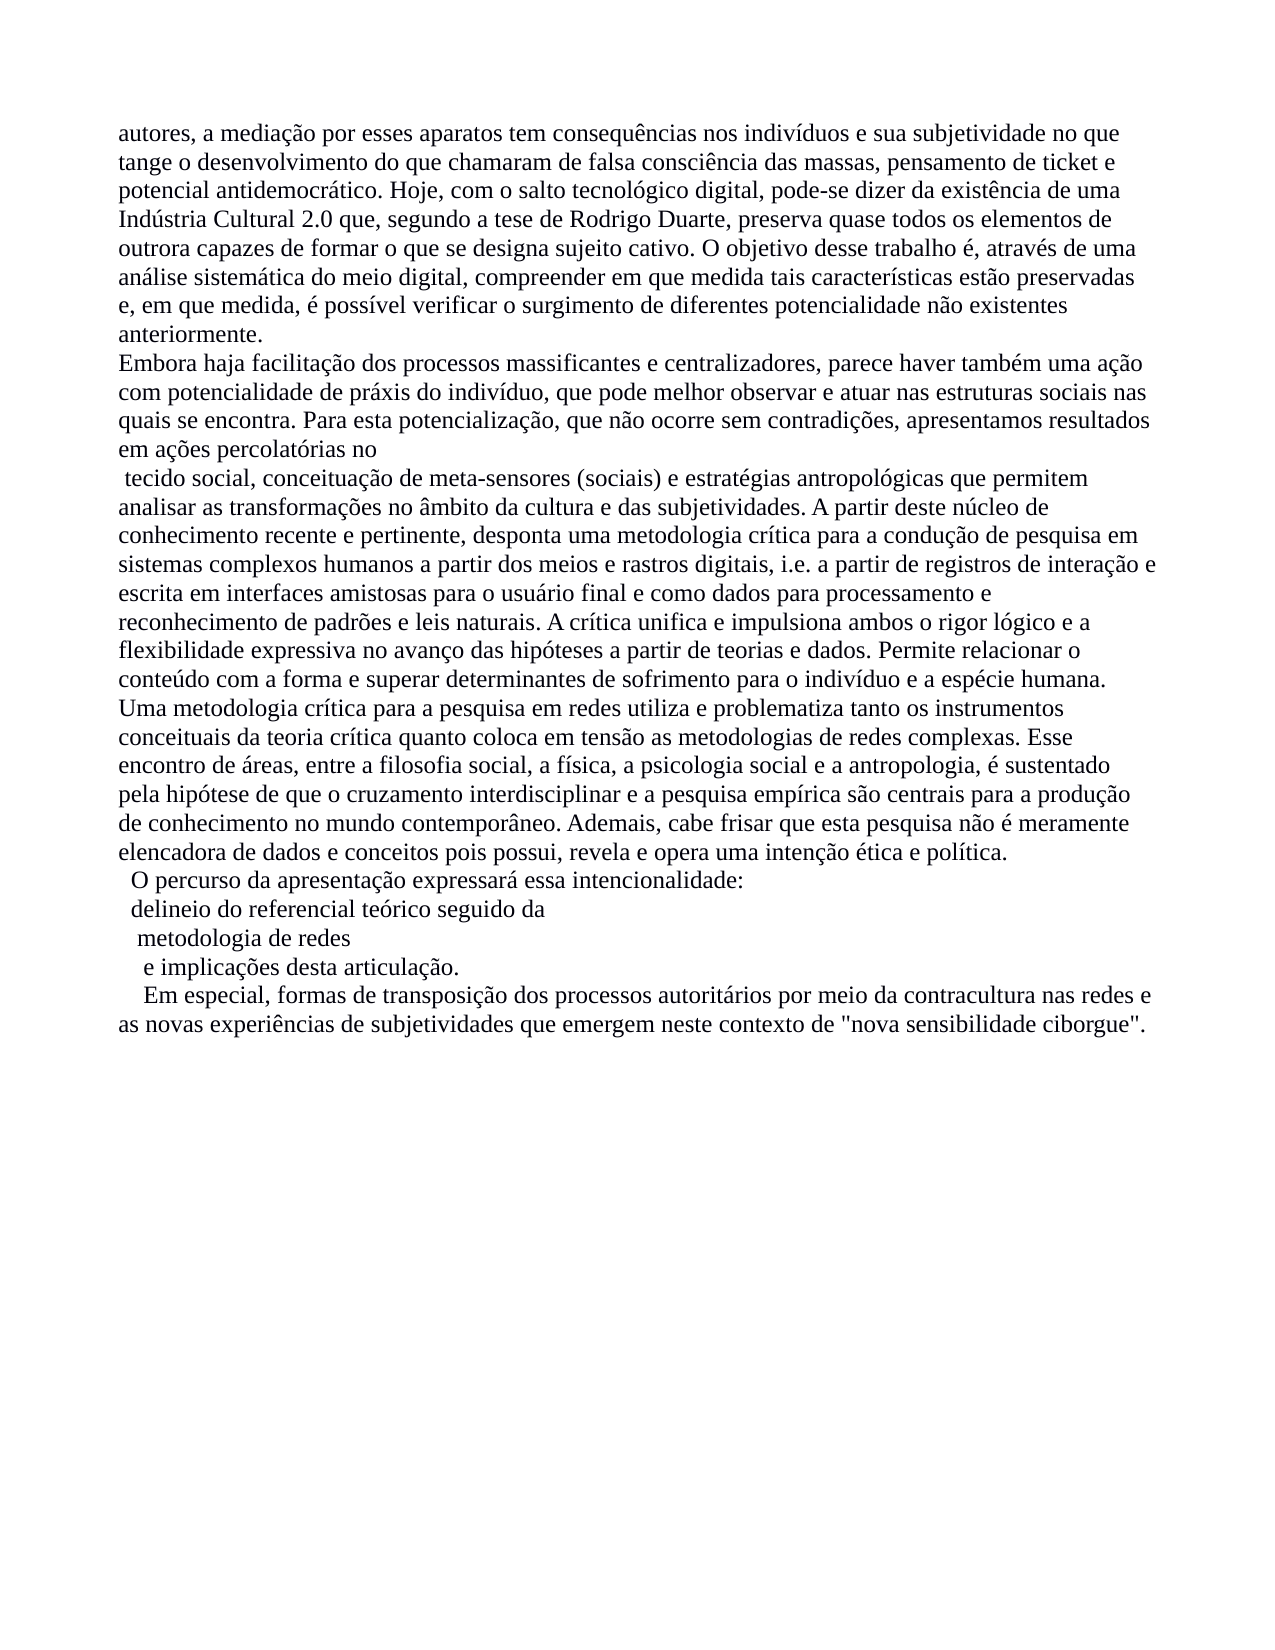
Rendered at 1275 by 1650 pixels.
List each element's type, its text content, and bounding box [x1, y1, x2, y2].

text e implicações desta articulação. [118, 952, 1157, 981]
text Em especial, formas de transposição dos processos autoritários por meio da contracultura nas redes e as novas experiências de subjetividades que emergem neste contexto de "nova sensibilidade ciborgue". [118, 981, 1157, 1038]
text delineio do referencial teórico seguido da [118, 894, 1157, 923]
text Embora haja facilitação dos processos massificantes e centralizadores, parece haver também uma ação com potencialidade de práxis do indivíduo, que pode melhor observar e atuar nas estruturas sociais nas quais se encontra. Para esta potencialização, que não ocorre sem contradições, apresentamos resultados em ações percolatórias no [118, 348, 1157, 463]
text O percurso da apresentação expressará essa intencionalidade: [118, 866, 1157, 894]
text metodologia de redes [118, 923, 1157, 952]
text autores, a mediação por esses aparatos tem consequências nos indivíduos e sua subjetividade no que tange o desenvolvimento do que chamaram de falsa consciência das massas, pensamento de ticket e potencial antidemocrático. Hoje, com o salto tecnológico digital, pode-se dizer da existência de uma Indústria Cultural 2.0 que, segundo a tese de Rodrigo Duarte, preserva quase todos os elementos de outrora capazes de formar o que se designa sujeito cativo. O objetivo desse trabalho é, através de uma análise sistemática do meio digital, compreender em que medida tais características estão preservadas e, em que medida, é possível verificar o surgimento de diferentes potencialidade não existentes anteriormente. [118, 118, 1157, 348]
text tecido social, conceituação de meta-sensores (sociais) e estratégias antropológicas que permitem analisar as transformações no âmbito da cultura e das subjetividades. A partir deste núcleo de conhecimento recente e pertinente, desponta uma metodologia crítica para a condução de pesquisa em sistemas complexos humanos a partir dos meios e rastros digitais, i.e. a partir de registros de interação e escrita em interfaces amistosas para o usuário final e como dados para processamento e reconhecimento de padrões e leis naturais. A crítica unifica e impulsiona ambos o rigor lógico e a flexibilidade expressiva no avanço das hipóteses a partir de teorias e dados. Permite relacionar o conteúdo com a forma e superar determinantes de sofrimento para o indivíduo e a espécie humana. Uma metodologia crítica para a pesquisa em redes utiliza e problematiza tanto os instrumentos conceituais da teoria crítica quanto coloca em tensão as metodologias de redes complexas. Esse encontro de áreas, entre a filosofia social, a física, a psicologia social e a antropologia, é sustentado pela hipótese de que o cruzamento interdisciplinar e a pesquisa empírica são centrais para a produção de conhecimento no mundo contemporâneo. Ademais, cabe frisar que esta pesquisa não é meramente elencadora de dados e conceitos pois possui, revela e opera uma intenção ética e política. [118, 463, 1157, 866]
